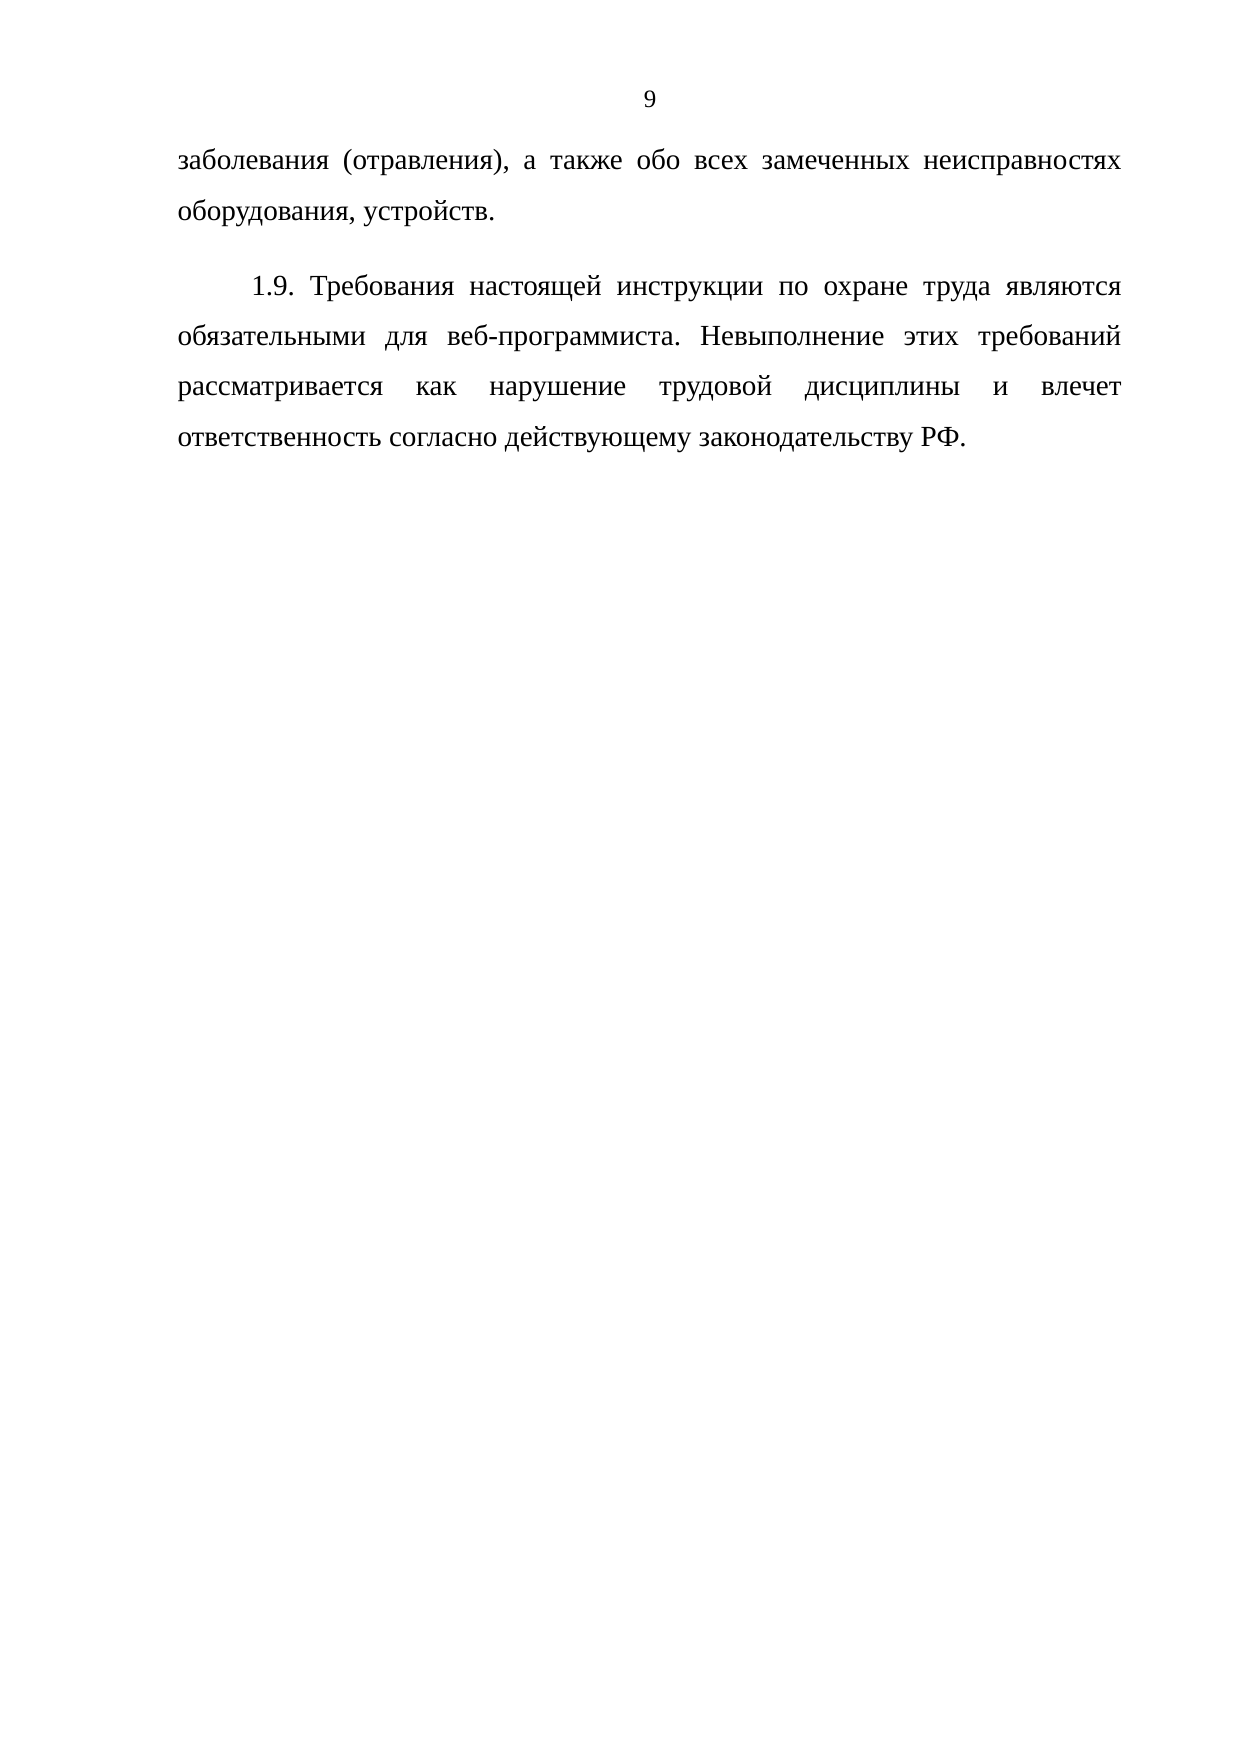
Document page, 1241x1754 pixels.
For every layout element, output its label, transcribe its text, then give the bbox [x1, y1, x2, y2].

text заболевания (отравления), а также обо всех замеченных неисправностях оборудования, устройств. [177, 142, 1122, 226]
text 1.9. Требования настоящей инструкции по охране труда являются обязательными для веб-программиста. Невыполнение этих требований рассматривается как нарушение трудовой дисциплины и влечет ответственность согласно действующему законодательству РФ. [177, 268, 1122, 452]
